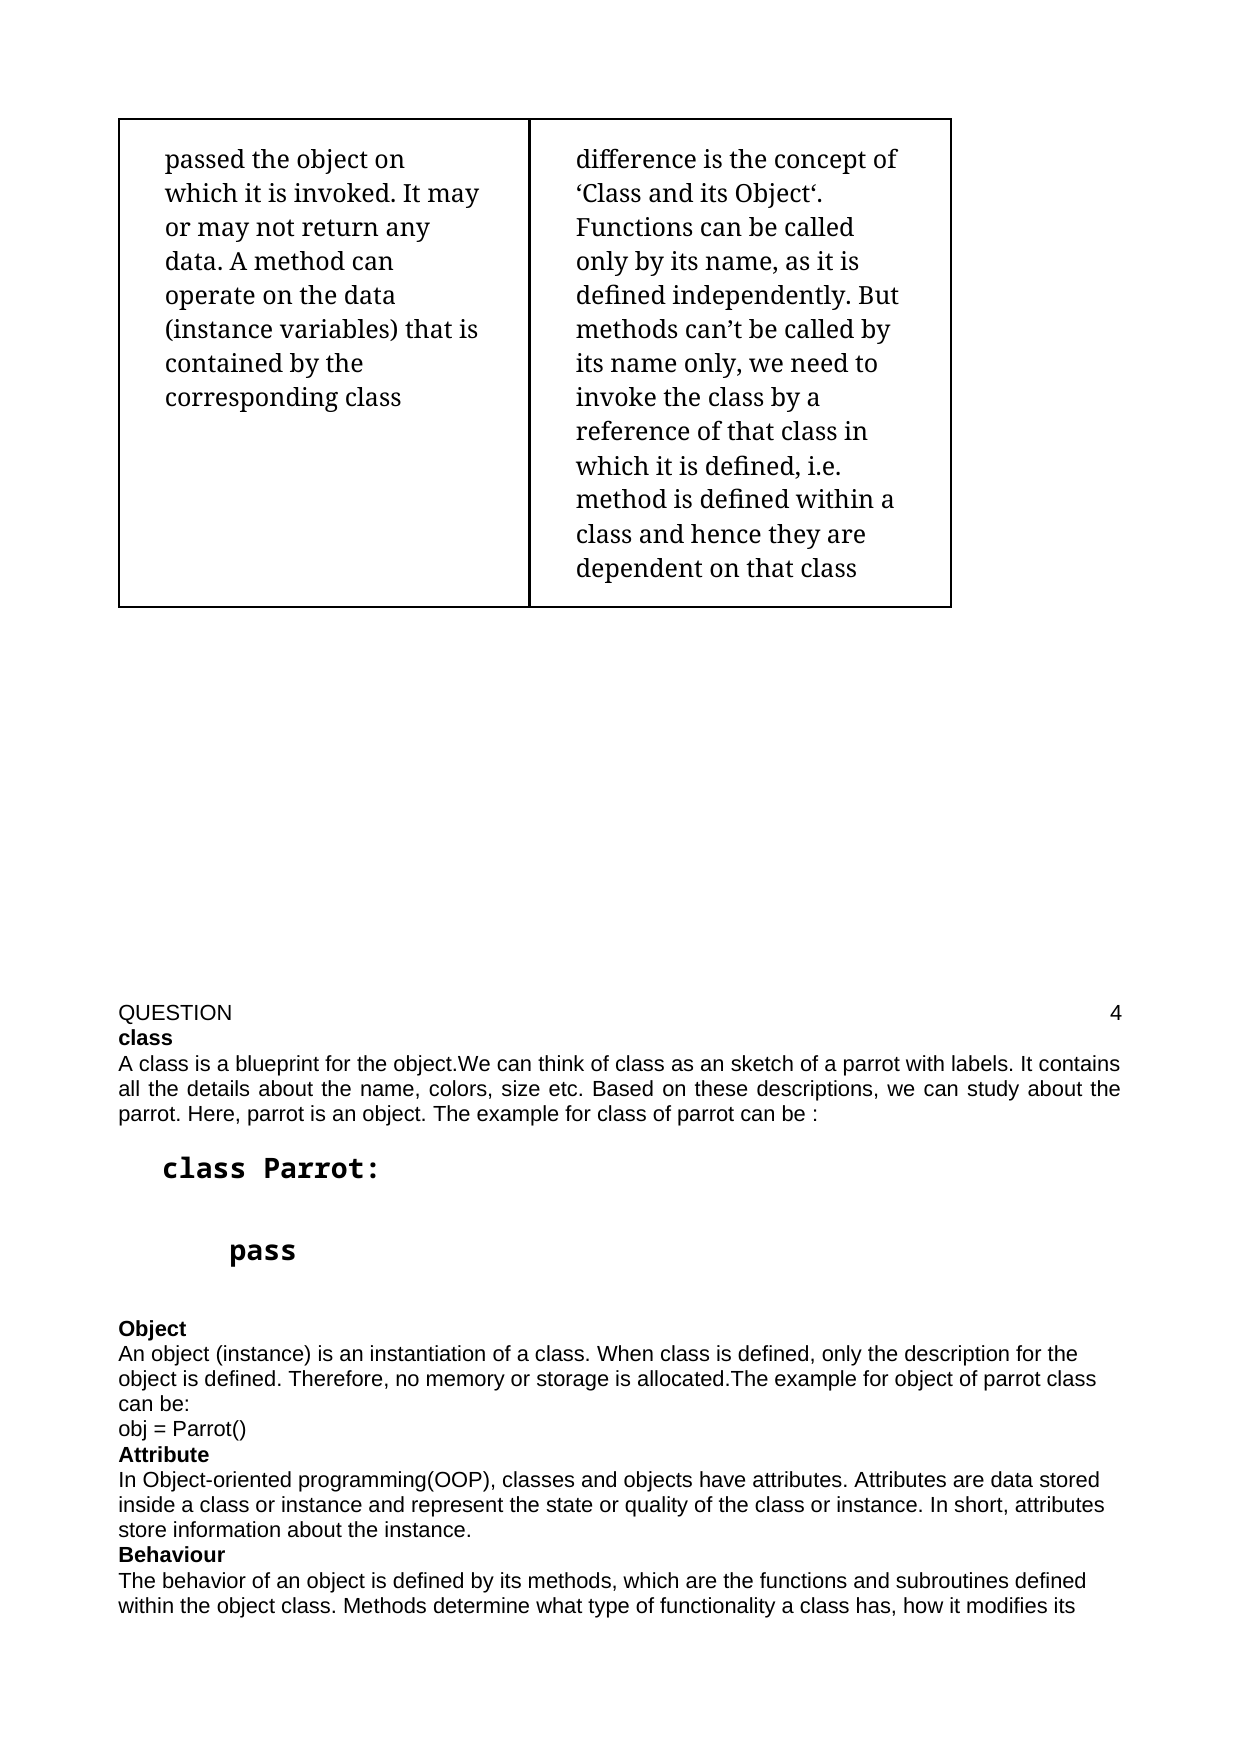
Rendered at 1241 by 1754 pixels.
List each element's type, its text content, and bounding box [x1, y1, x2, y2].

text pass [162, 1230, 1078, 1268]
text Object An object (instance) is an instantiation of a class. When class is defined, only the description for the object is defined. Therefore, no memory or storage is allocated.The example for object of parrot class can be: obj = Parrot() Attribute In Object-oriented programming(OOP), classes and objects have attributes. Attributes are data stored inside a class or instance and represent the state or quality of the class or instance. In short, attributes store information about the instance. Behaviour The behavior of an object is defined by its methods, which are the functions and subroutines defined within the object class. Methods determine what type of functionality a class has, how it modifies its [118, 1290, 1122, 1618]
table_cell passed the object on which it is invoked. It may or may not return any data. A method can operate on the data (instance variables) that is contained by the corresponding class [120, 120, 528, 606]
table_cell difference is the concept of ‘Class and its Object‘. Functions can be called only by its name, as it is defined independently. But methods can’t be called by its name only, we need to invoke the class by a reference of that class in which it is defined, i.e. method is defined within a class and hence they are dependent on that class [531, 120, 950, 606]
text class Parrot: [162, 1148, 1078, 1186]
text QUESTION 4 class A class is a blueprint for the object.We can think of class as an sketch of a parrot with labels. It contains all the details about the name, colors, size etc. Based on these descriptions, we can study about the parrot. Here, parrot is an object. The example for class of parrot can be : [118, 1000, 1122, 1126]
